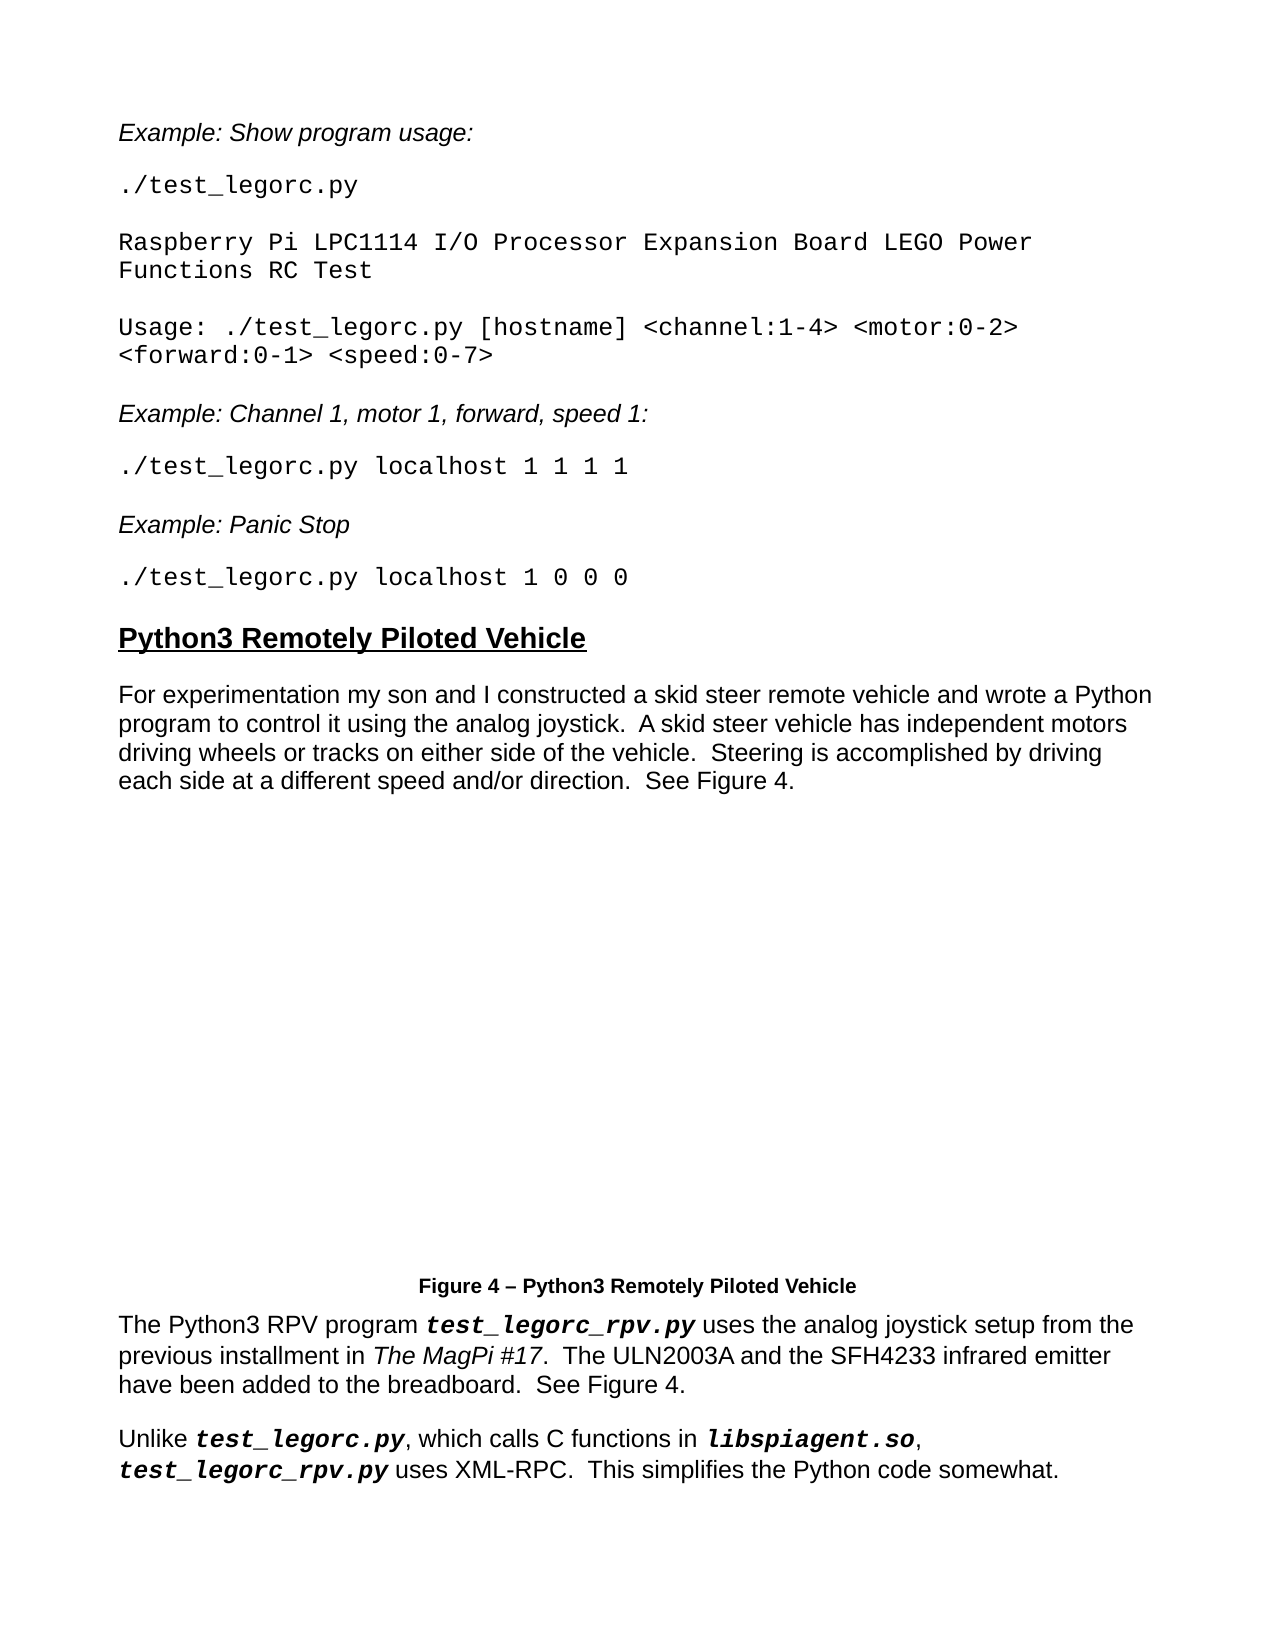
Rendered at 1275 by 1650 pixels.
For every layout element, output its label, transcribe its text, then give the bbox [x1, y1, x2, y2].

text The Python3 RPV program test_legorc_rpv.py uses the analog joystick setup from the previous installment in The MagPi #17. The ULN2003A and the SFH4233 infrared emitter have been added to the breadboard. See Figure 4. [118, 1310, 1157, 1398]
text Example: Channel 1, motor 1, forward, speed 1: [118, 399, 1157, 428]
text ./test_legorc.py localhost 1 0 0 0 [118, 564, 1157, 593]
text Example: Panic Stop [118, 510, 1157, 539]
subtitle Python3 Remotely Piloted Vehicle [118, 621, 1157, 654]
text Raspberry Pi LPC1114 I/O Processor Expansion Board LEGO Power Functions RC Test [118, 229, 1157, 286]
text Figure 4 – Python3 Remotely Piloted Vehicle [118, 821, 1157, 1297]
text Usage: ./test_legorc.py [hostname] <channel:1-4> <motor:0-2> <forward:0-1> <speed:0-7> [118, 314, 1157, 371]
text Example: Show program usage: [118, 118, 1157, 147]
text ./test_legorc.py localhost 1 1 1 1 [118, 453, 1157, 482]
text ./test_legorc.py [118, 172, 1157, 201]
text Unlike test_legorc.py, which calls C functions in libspiagent.so, test_legorc_rpv.py uses XML-RPC. This simplifies the Python code somewhat. [118, 1424, 1157, 1486]
text For experimentation my son and I constructed a skid steer remote vehicle and wrote a Python program to control it using the analog joystick. A skid steer vehicle has independent motors driving wheels or tracks on either side of the vehicle. Steering is accomplished by driving each side at a different speed and/or direction. See Figure 4. [118, 680, 1157, 795]
